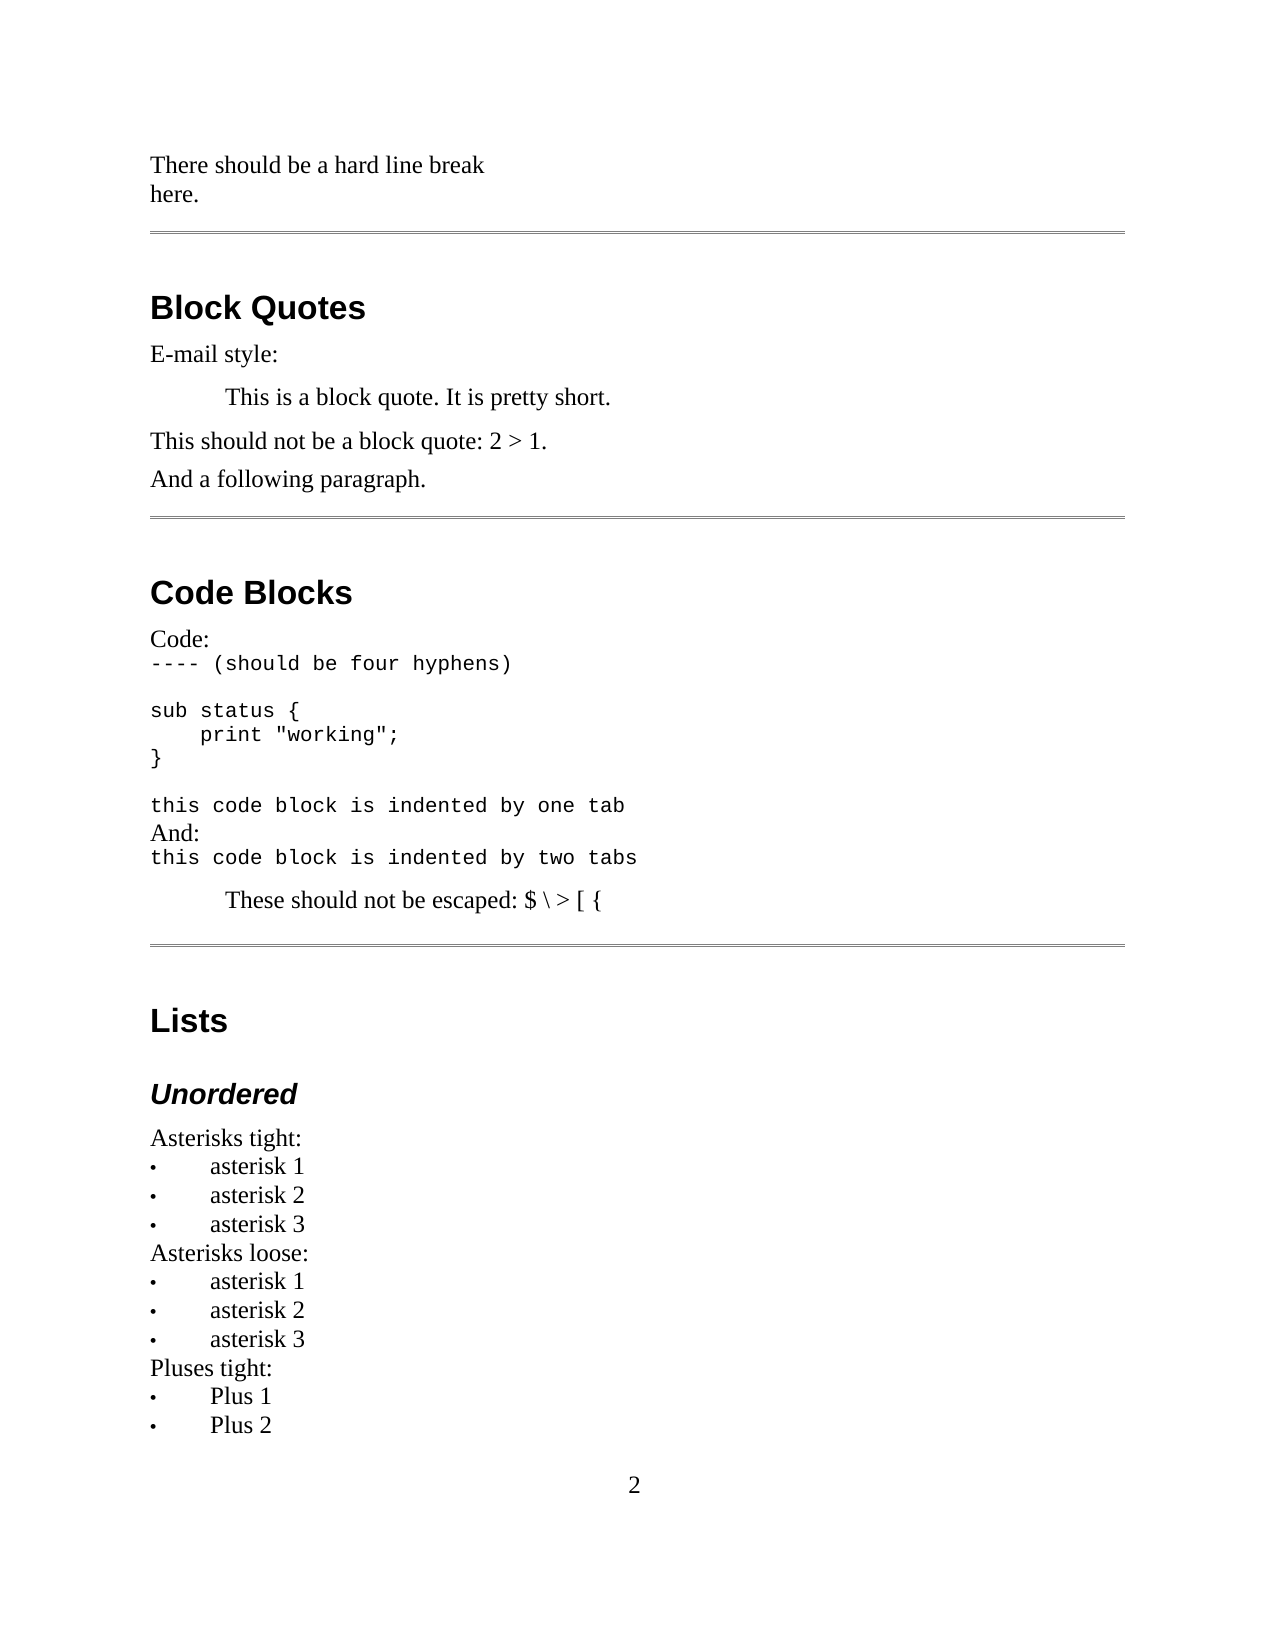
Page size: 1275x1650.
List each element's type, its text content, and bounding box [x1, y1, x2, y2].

text ---- (should be four hyphens) [150, 653, 1125, 676]
subtitle Lists [150, 1001, 1125, 1039]
subtitle Unordered [150, 1077, 1125, 1110]
text There should be a hard line break here. [150, 150, 1125, 207]
text E-mail style: [150, 339, 1125, 367]
text This should not be a block quote: 2 > 1. [150, 426, 1125, 455]
subtitle Block Quotes [150, 288, 1125, 326]
list asterisk 2 [150, 1295, 1125, 1324]
text This is a block quote. It is pretty short. [225, 382, 1125, 411]
list asterisk 1 [150, 1266, 1125, 1295]
text And: [150, 818, 1125, 847]
list asterisk 1 [150, 1151, 1125, 1180]
subtitle Code Blocks [150, 573, 1125, 611]
text this code block is indented by two tabs [150, 847, 1125, 871]
list asterisk 3 [150, 1324, 1125, 1353]
text Asterisks loose: [150, 1238, 1125, 1266]
list asterisk 3 [150, 1209, 1125, 1238]
text } [150, 747, 1125, 771]
list Plus 2 [150, 1410, 1125, 1439]
text Asterisks tight: [150, 1123, 1125, 1151]
text print "working"; [150, 724, 1125, 747]
text this code block is indented by one tab [150, 794, 1125, 818]
text And a following paragraph. [150, 464, 1125, 493]
list asterisk 2 [150, 1180, 1125, 1209]
text Pluses tight: [150, 1353, 1125, 1381]
text Code: [150, 624, 1125, 653]
list Plus 1 [150, 1381, 1125, 1410]
text sub status { [150, 700, 1125, 724]
text These should not be escaped: $ \ > [ { [225, 886, 1125, 914]
